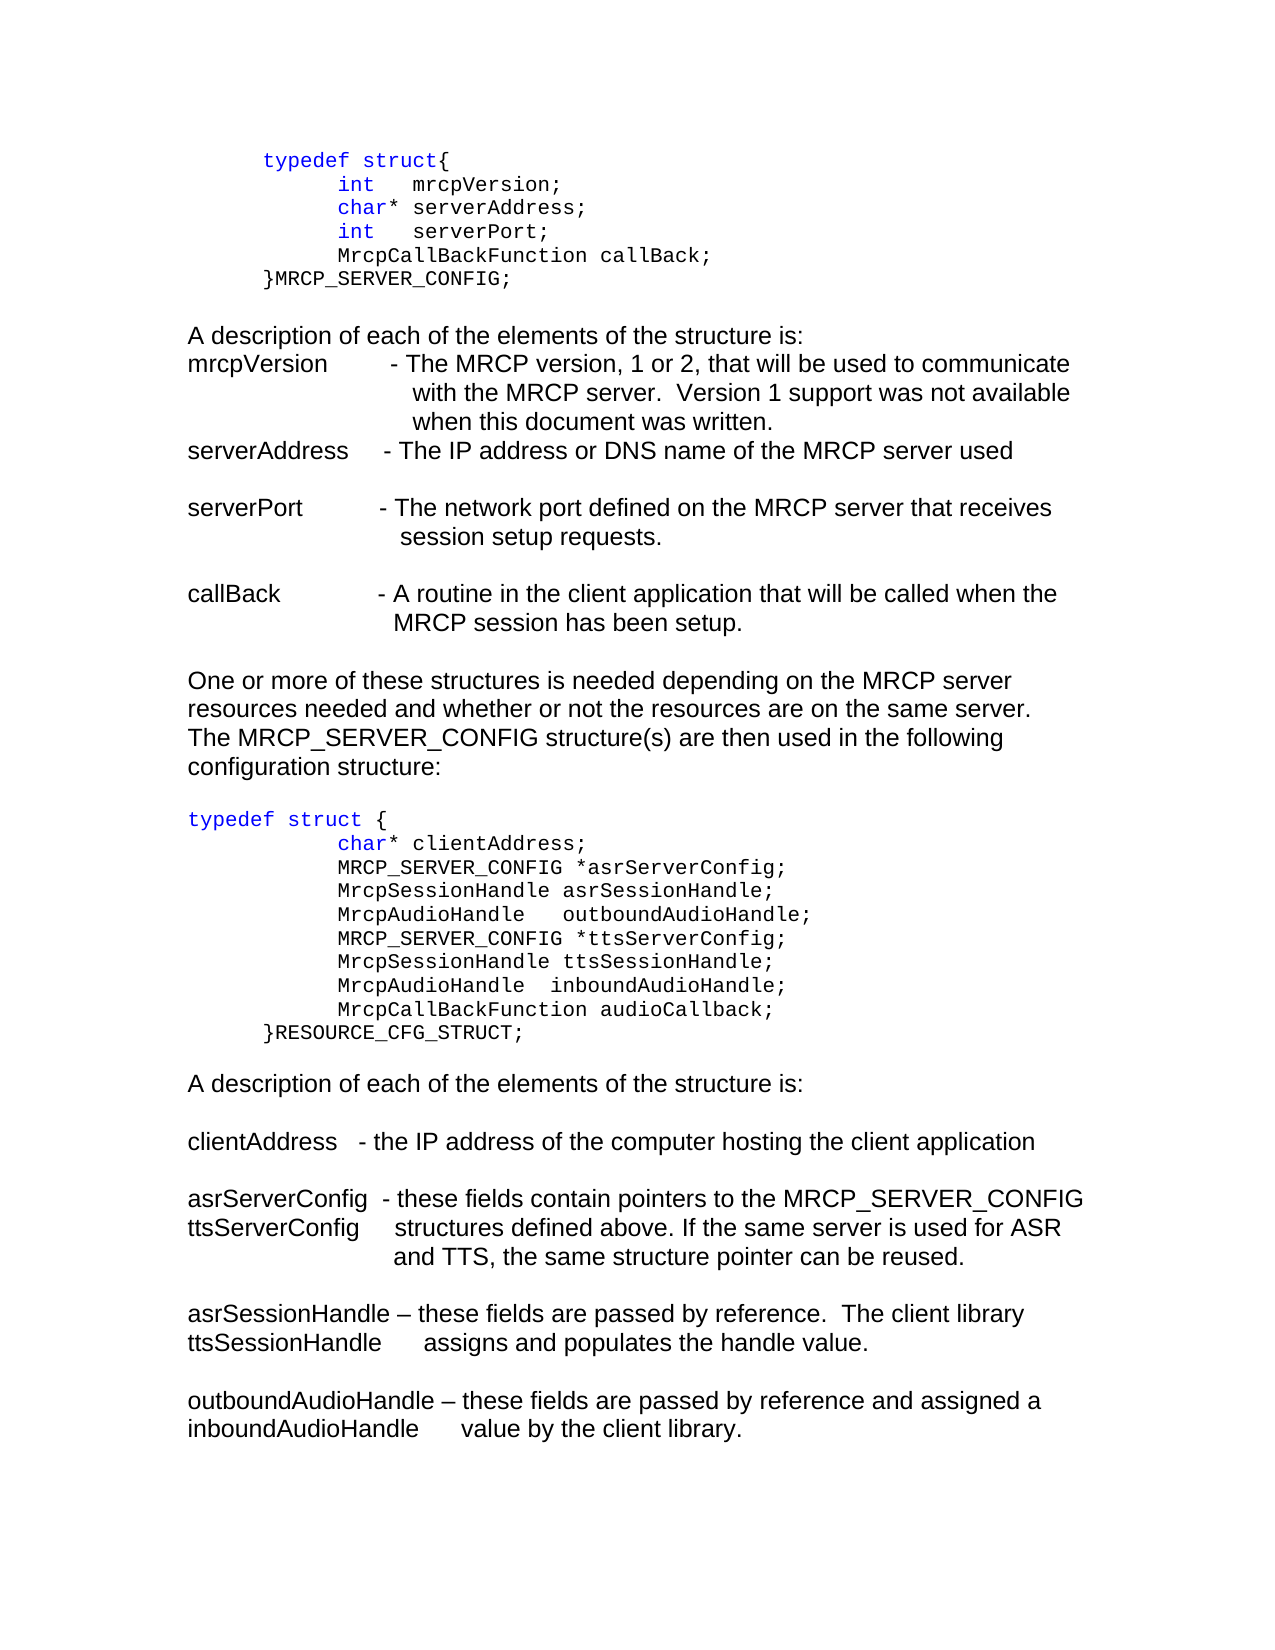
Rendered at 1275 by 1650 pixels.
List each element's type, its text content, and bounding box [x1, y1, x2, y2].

text char* clientAddress; [187, 833, 1087, 857]
text clientAddress - the IP address of the computer hosting the client application [187, 1127, 1087, 1156]
text asrSessionHandle – these fields are passed by reference. The client library [187, 1299, 1087, 1328]
text inboundAudioHandle value by the client library. [187, 1414, 1087, 1443]
text typedef struct { [187, 809, 1087, 833]
text with the MRCP server. Version 1 support was not available when this document was written. [412, 378, 1087, 436]
text serverPort - The network port defined on the MRCP server that receives [187, 493, 1087, 522]
text serverAddress - The IP address or DNS name of the MRCP server used [187, 436, 1087, 464]
text MrcpSessionHandle asrSessionHandle; [187, 880, 1087, 904]
text typedef struct{ [187, 150, 1087, 174]
text MrcpCallBackFunction audioCallback; [187, 998, 1087, 1022]
text MRCP_SERVER_CONFIG *asrServerConfig; [187, 857, 1087, 880]
text and TTS, the same structure pointer can be reused. [337, 1242, 1087, 1271]
text ttsSessionHandle assigns and populates the handle value. [187, 1328, 1087, 1357]
text MRCP session has been setup. [337, 608, 1087, 637]
text callBack - A routine in the client application that will be called when the [187, 579, 1087, 608]
text A description of each of the elements of the structure is: [187, 1069, 1087, 1098]
text char* serverAddress; [187, 197, 1087, 221]
text One or more of these structures is needed depending on the MRCP server resources needed and whether or not the resources are on the same server. The MRCP_SERVER_CONFIG structure(s) are then used in the following configuration structure: [187, 666, 1087, 781]
text }RESOURCE_CFG_STRUCT; [187, 1022, 1087, 1046]
text int serverPort; [187, 221, 1087, 244]
text session setup requests. [337, 522, 1087, 551]
text ttsServerConfig structures defined above. If the same server is used for ASR [187, 1213, 1087, 1242]
text MrcpCallBackFunction callBack; [187, 244, 1087, 268]
text outboundAudioHandle – these fields are passed by reference and assigned a [187, 1386, 1087, 1414]
text int mrcpVersion; [187, 174, 1087, 197]
text MRCP_SERVER_CONFIG *ttsServerConfig; [187, 928, 1087, 951]
text mrcpVersion - The MRCP version, 1 or 2, that will be used to communicate [187, 349, 1087, 378]
text MrcpAudioHandle inboundAudioHandle; [187, 975, 1087, 998]
text asrServerConfig - these fields contain pointers to the MRCP_SERVER_CONFIG [187, 1184, 1087, 1213]
text A description of each of the elements of the structure is: [187, 321, 1087, 349]
text MrcpAudioHandle outboundAudioHandle; [187, 904, 1087, 928]
text }MRCP_SERVER_CONFIG; [187, 268, 1087, 292]
text MrcpSessionHandle ttsSessionHandle; [187, 951, 1087, 975]
